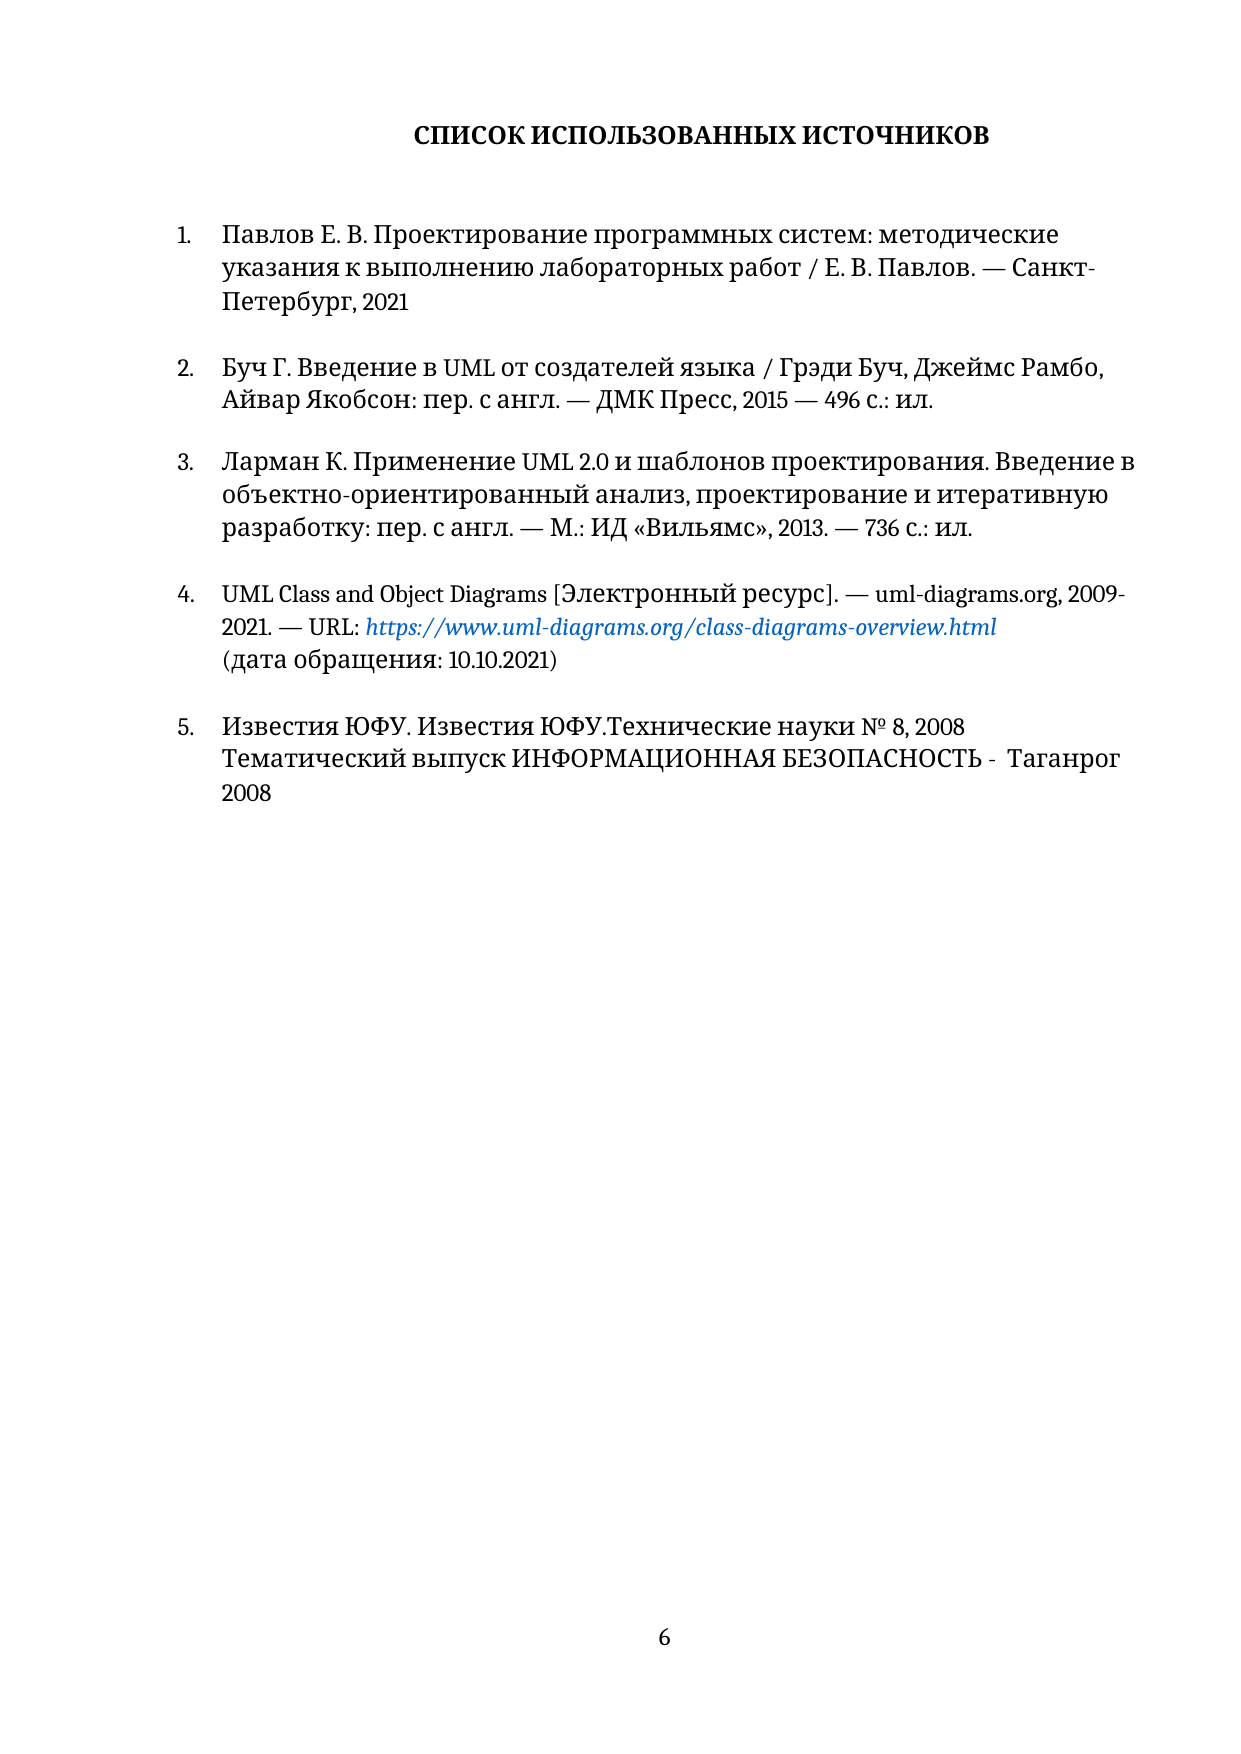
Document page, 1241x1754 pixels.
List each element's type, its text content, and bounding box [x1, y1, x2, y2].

list Павлов Е. В. Проектирование программных систем: методические указания к выполнению лабораторных работ / Е. В. Павлов. — Санкт-Петербург, 2021 [177, 221, 1152, 316]
text СПИСОК ИСПОЛЬЗОВАННЫХ ИСТОЧНИКОВ [251, 122, 1152, 151]
list Ларман К. Применение UML 2.0 и шаблонов проектирования. Введение в объектно-ориентированный анализ, проектирование и итеративную разработку: пер. с англ. — М.: ИД «Вильямс», 2013. — 736 с.: ил. [177, 448, 1152, 543]
list Буч Г. Введение в UML от создателей языка / Грэди Буч, Джеймс Рамбо, Айвар Якобсон: пер. с англ. — ДМК Пресс, 2015 — 496 с.: ил. [177, 353, 1152, 415]
list Известия ЮФУ. Известия ЮФУ.Технические науки № 8, 2008 Тематический выпуск ИНФОРМАЦИОННАЯ БЕЗОПАСНОСТЬ - Таганрог 2008 [177, 712, 1152, 807]
list UML Class and Object Diagrams [Электронный ресурс]. — uml-diagrams.org, 2009-2021. — URL: https://www.uml-diagrams.org/class-diagrams-overview.html (дата обращения: 10.10.2021) [177, 580, 1152, 675]
